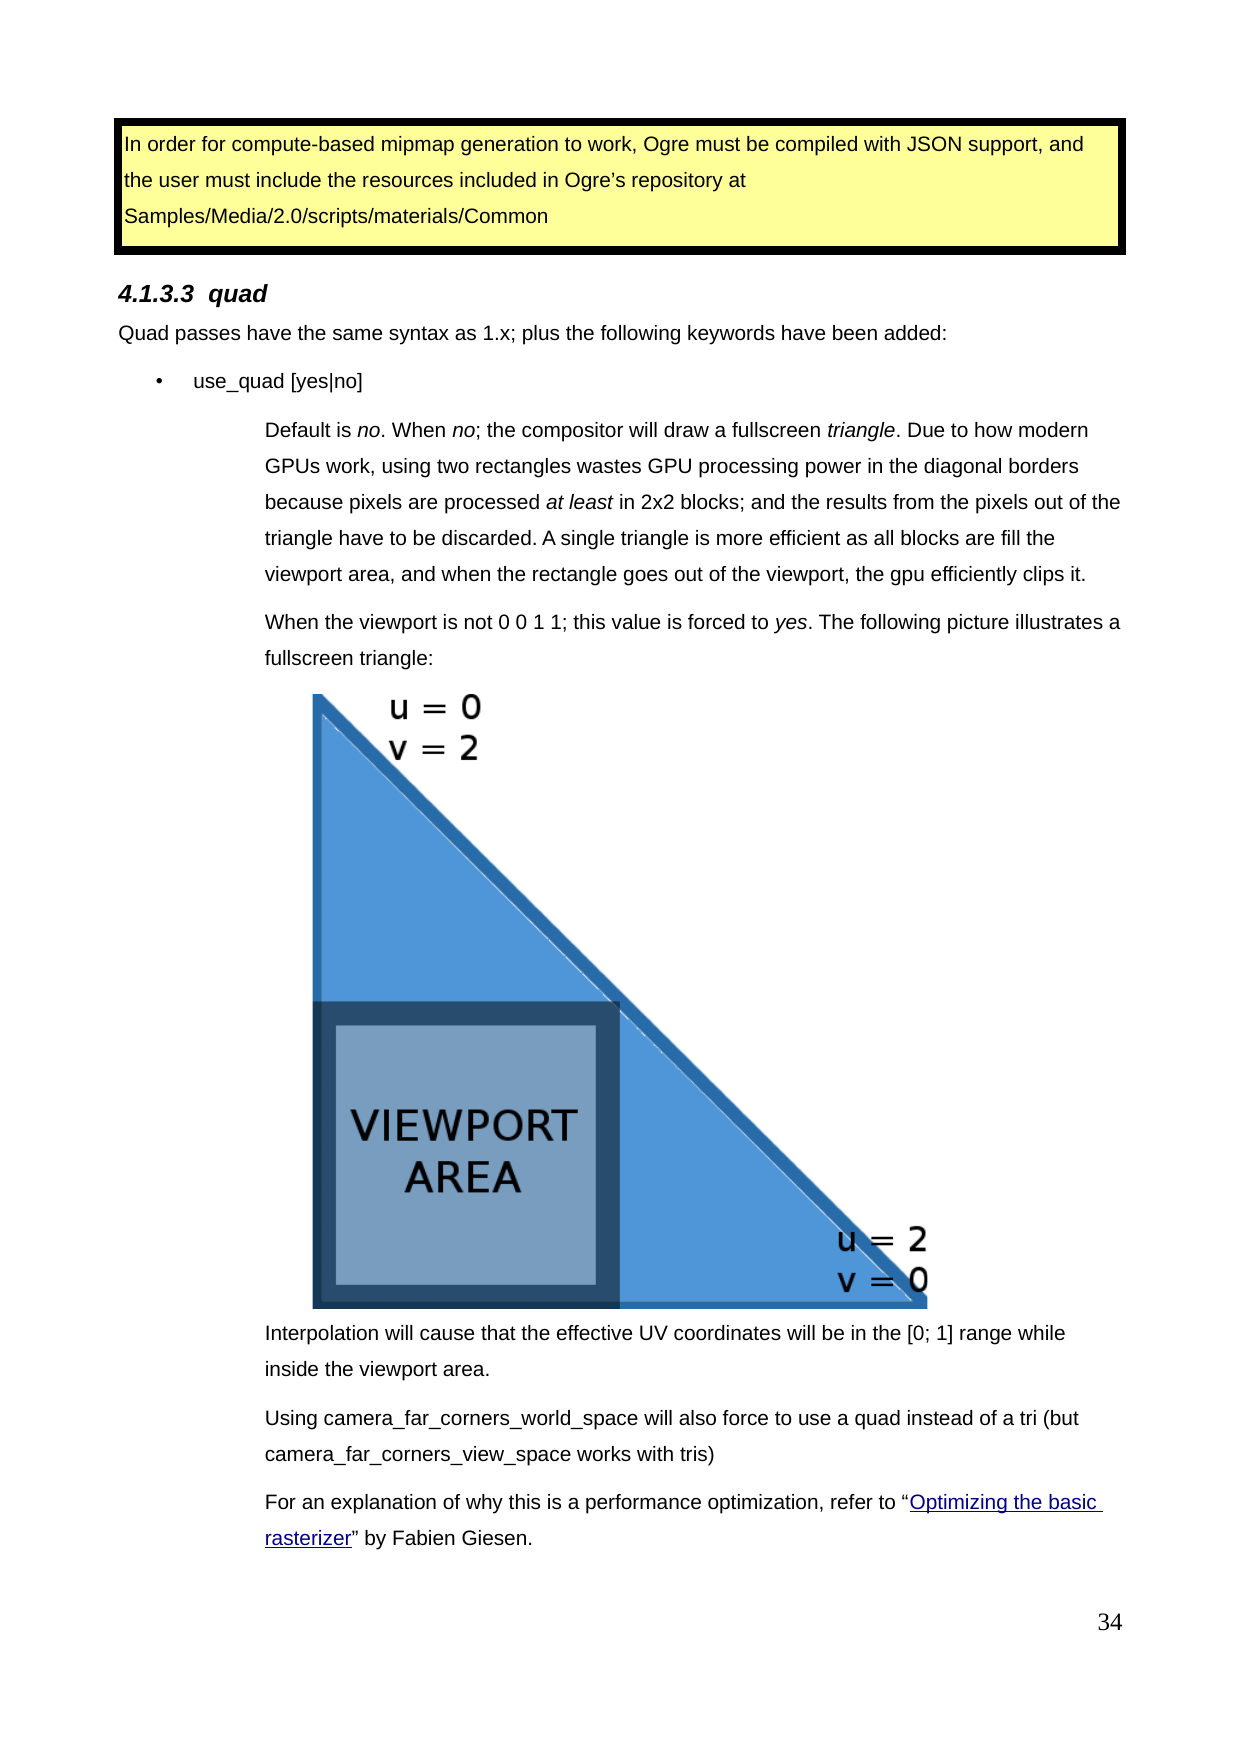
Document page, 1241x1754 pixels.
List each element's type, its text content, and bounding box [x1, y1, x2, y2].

text For an explanation of why this is a performance optimization, refer to “Optimizing the basic rasterizer” by Fabien Giesen. [264, 1490, 1122, 1550]
text Default is no. When no; the compositor will draw a fullscreen triangle. Due to how modern GPUs work, using two rectangles wastes GPU processing power in the diagonal borders because pixels are processed at least in 2x2 blocks; and the results from the pixels out of the triangle have to be discarded. A single triangle is more efficient as all blocks are fill the viewport area, and when the rectangle goes out of the viewport, the gpu efficiently clips it. [264, 418, 1122, 585]
text When the viewport is not 0 0 1 1; this value is forced to yes. The following picture illustrates a fullscreen triangle: [264, 610, 1122, 670]
text Quad passes have the same syntax as 1.x; plus the following keywords have been added: [118, 321, 1122, 344]
picture [312, 694, 928, 1309]
text Using camera_far_corners_world_space will also force to use a quad instead of a tri (but camera_far_corners_view_space works with tris) [264, 1405, 1122, 1465]
table_header In order for compute-based mipmap generation to work, Ogre must be compiled with JSON support, and the user must include the resources included in Ogre’s repository at Samples/Media/2.0/scripts/materials/Common [122, 126, 1118, 246]
subtitle quad [118, 279, 1122, 308]
text Interpolation will cause that the effective UV coordinates will be in the [0; 1] range while inside the viewport area. [264, 694, 1122, 1381]
list use_quad [yes|no] [156, 369, 1122, 393]
